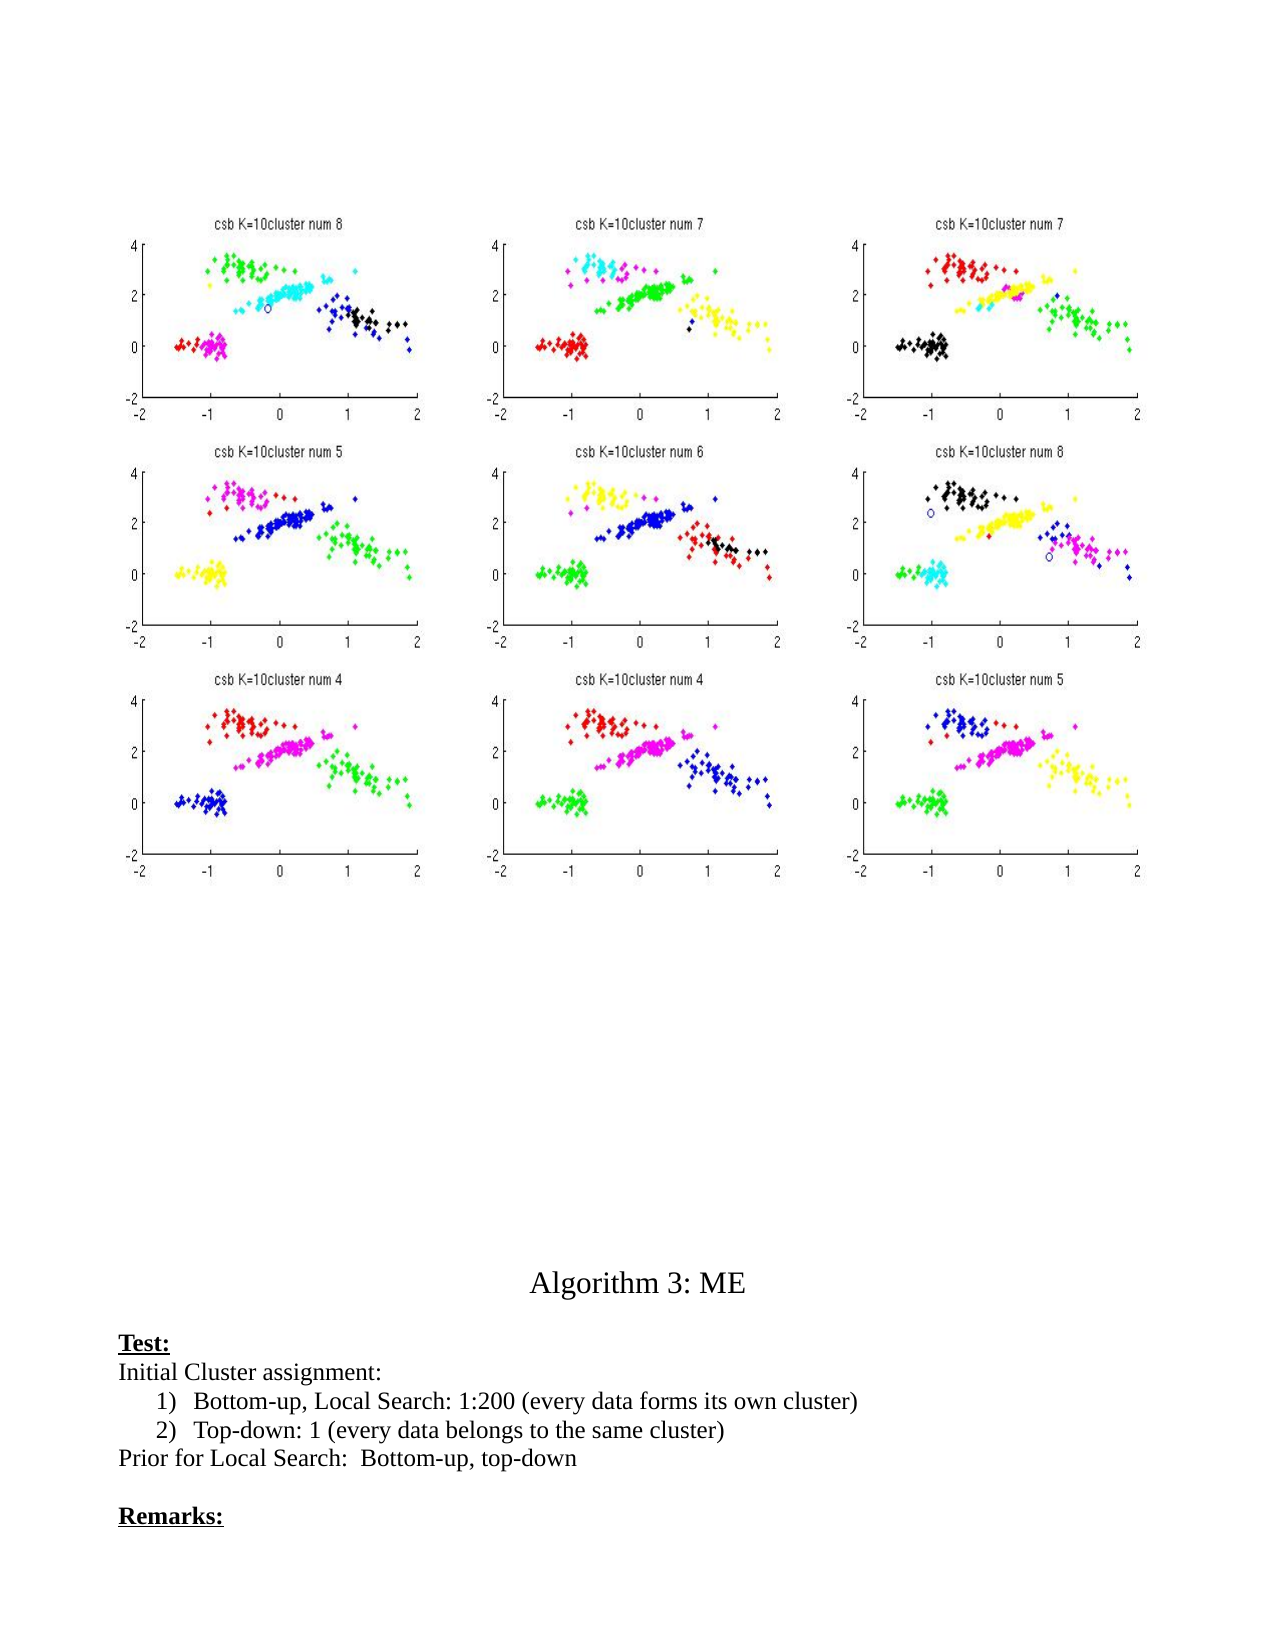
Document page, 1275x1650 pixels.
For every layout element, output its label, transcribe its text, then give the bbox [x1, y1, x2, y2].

text Initial Cluster assignment: [118, 1357, 1157, 1386]
text Prior for Local Search: Bottom-up, top-down [118, 1443, 1157, 1472]
list Top-down: 1 (every data belongs to the same cluster) [156, 1415, 1157, 1443]
picture [124, 205, 1150, 891]
list Bottom-up, Local Search: 1:200 (every data forms its own cluster) [156, 1386, 1157, 1415]
text Algorithm 3: ME [118, 1264, 1157, 1300]
text Remarks: [118, 1501, 1157, 1530]
text Test: [118, 1328, 1157, 1357]
